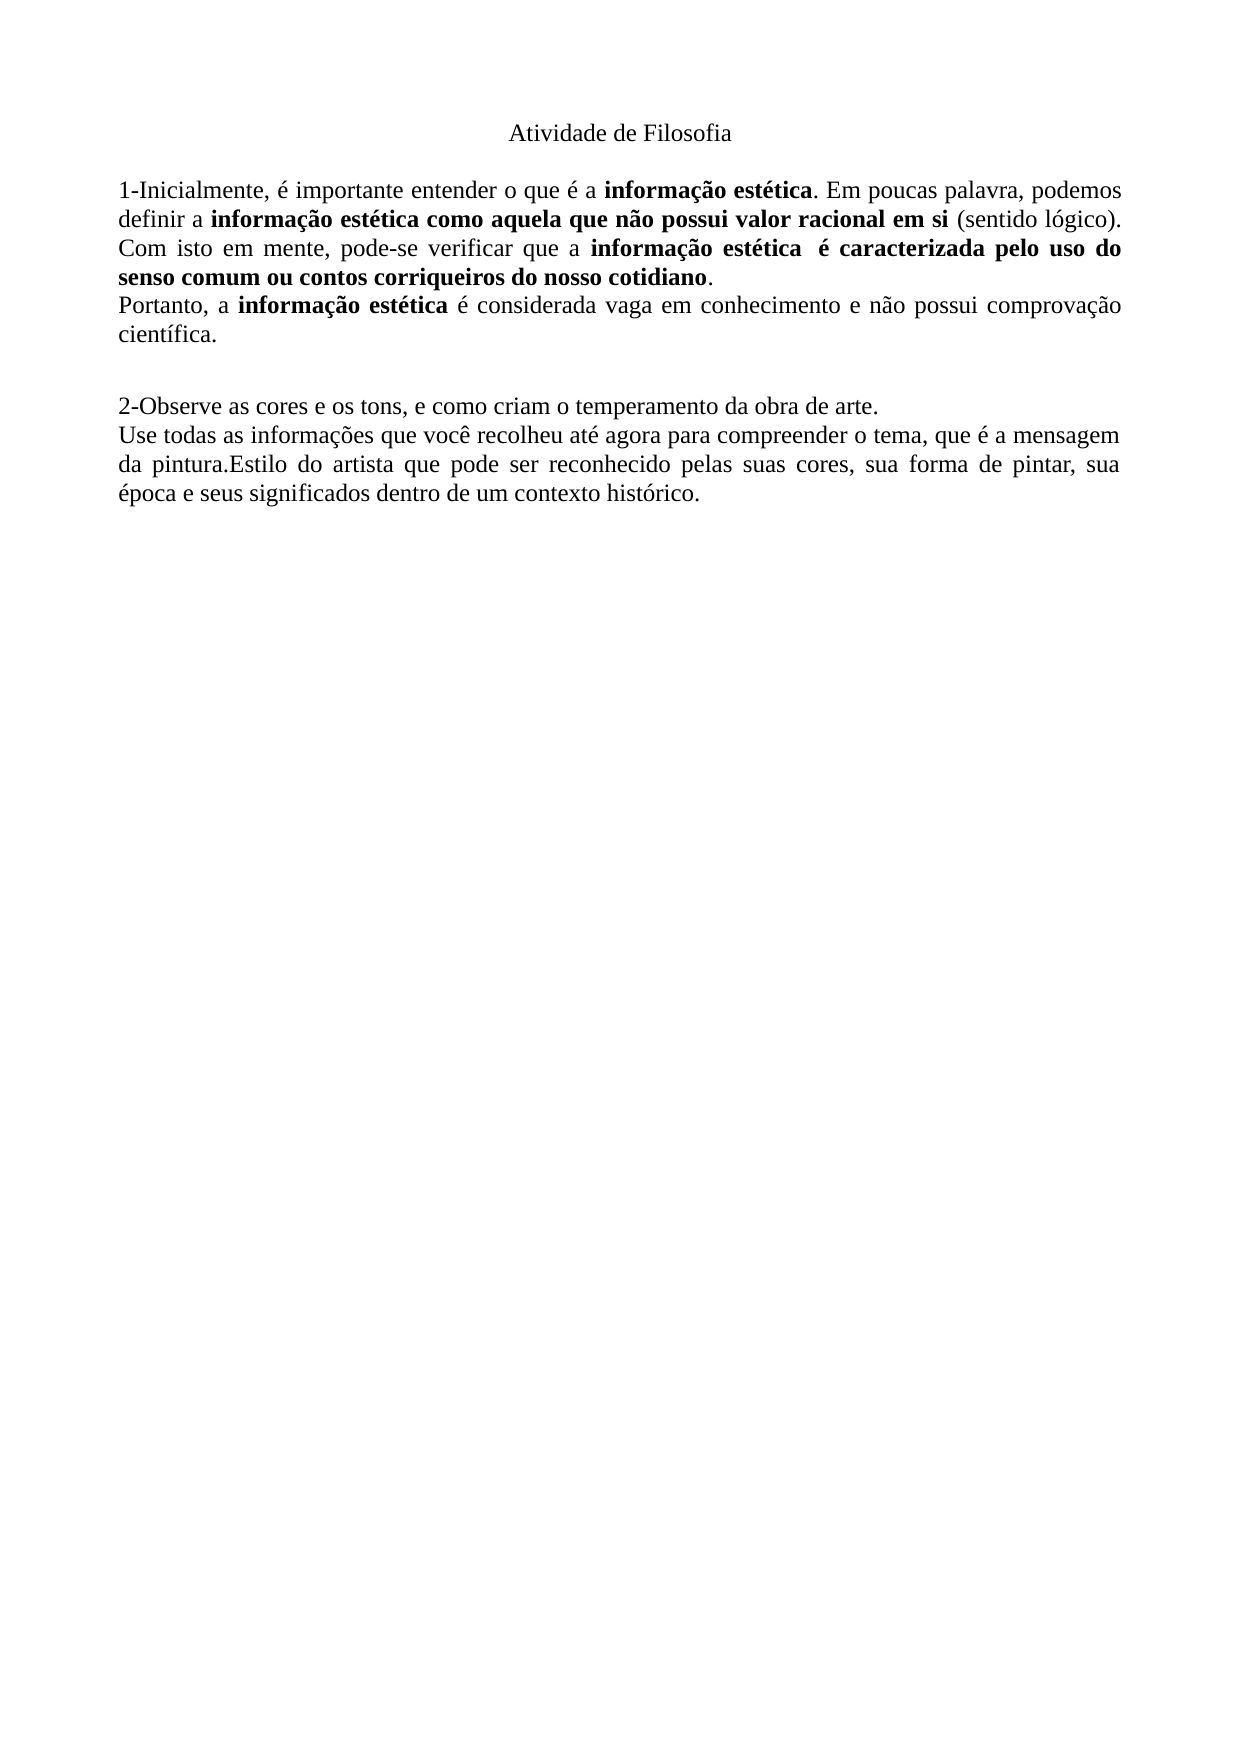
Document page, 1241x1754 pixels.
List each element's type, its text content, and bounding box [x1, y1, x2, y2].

text 2-Observe as cores e os tons, e como criam o temperamento da obra de arte. [118, 391, 1122, 420]
text 1-Inicialmente, é importante entender o que é a informação estética. Em poucas palavra, podemos definir a informação estética como aquela que não possui valor racional em si (sentido lógico). Com isto em mente, pode-se verificar que a informação estética é caracterizada pelo uso do senso comum ou contos corriqueiros do nosso cotidiano. [118, 176, 1122, 291]
text Atividade de Filosofia [118, 118, 1122, 147]
text Use todas as informações que você recolheu até agora para compreender o tema, que é a mensagem da pintura.Estilo do artista que pode ser reconhecido pelas suas cores, sua forma de pintar, sua época e seus significados dentro de um contexto histórico. [118, 420, 1122, 506]
text Portanto, a informação estética é considerada vaga em conhecimento e não possui comprovação científica. [118, 291, 1122, 348]
